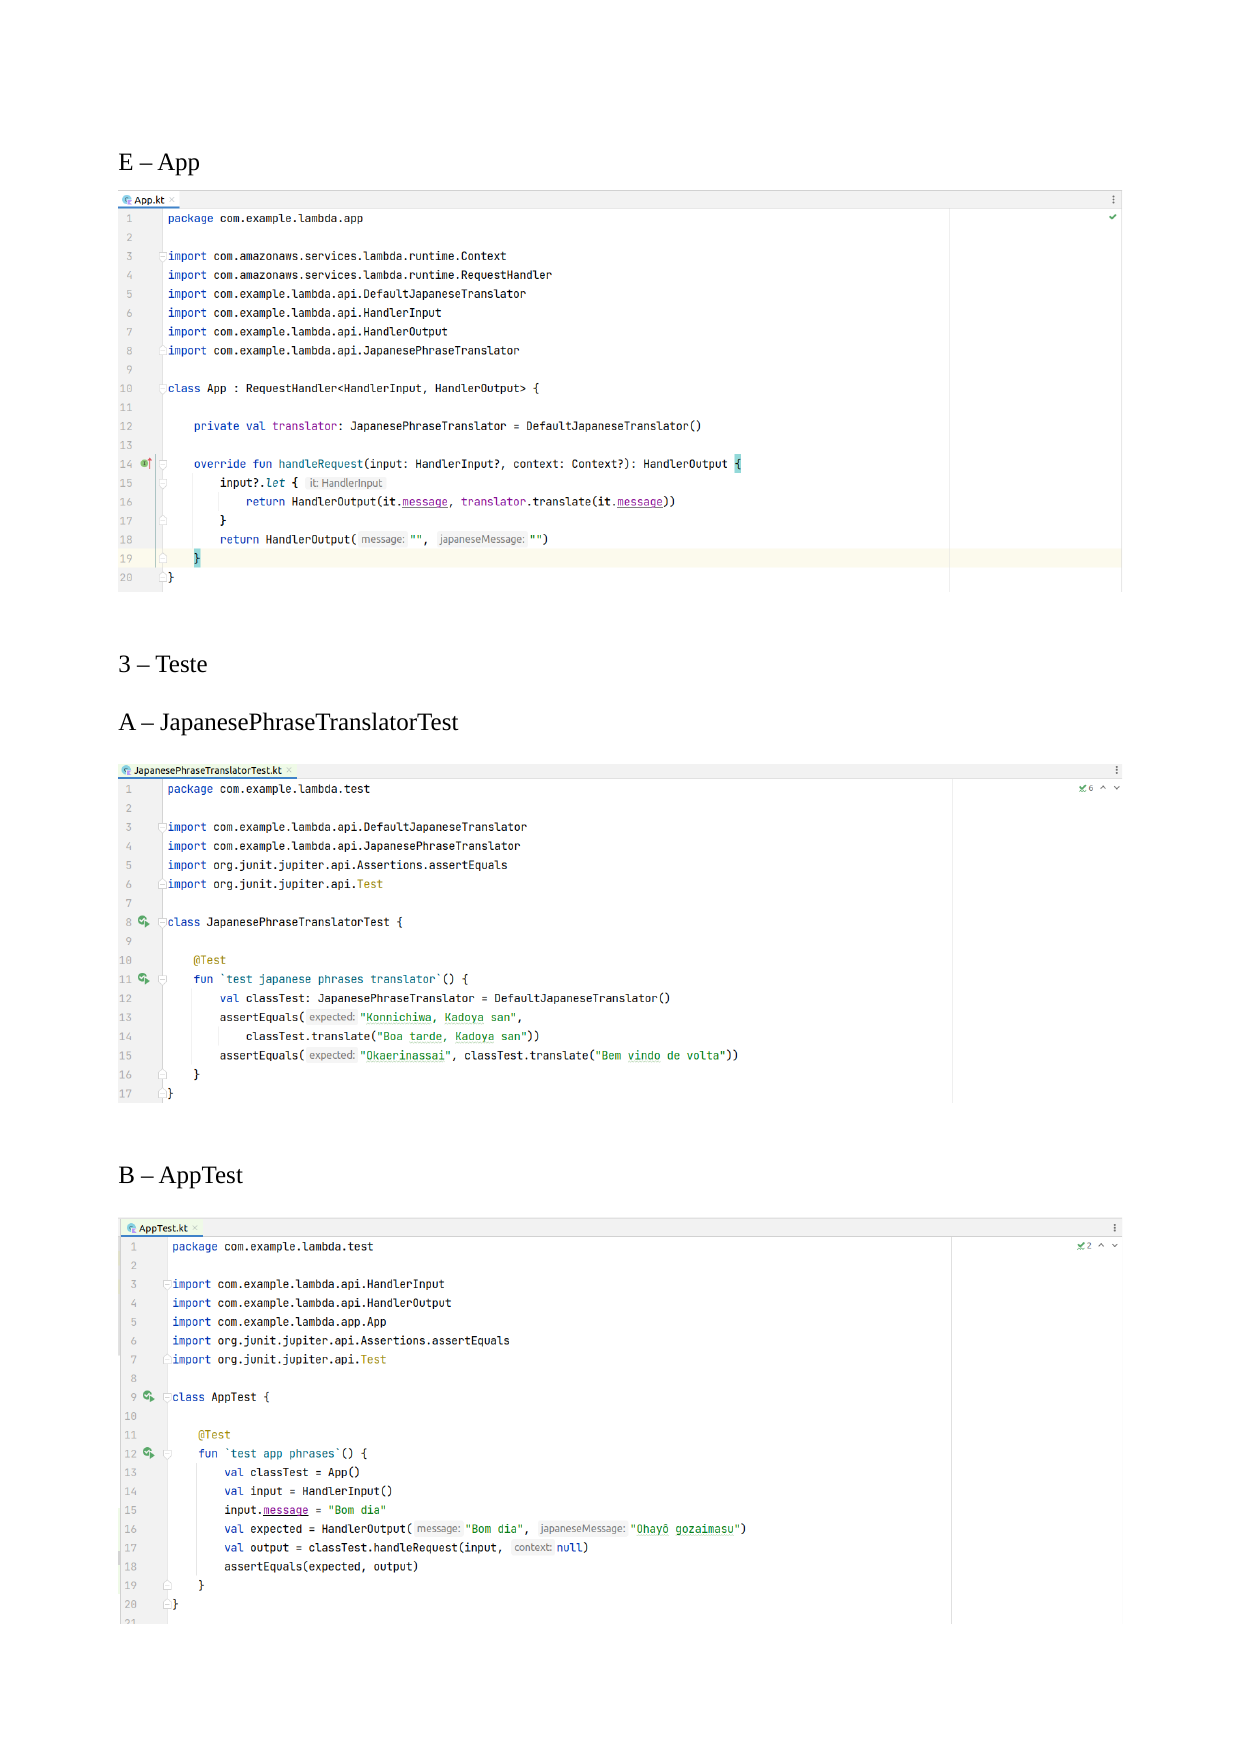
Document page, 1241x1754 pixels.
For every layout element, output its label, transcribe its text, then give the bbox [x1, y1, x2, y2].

text 3 – Teste [118, 649, 1122, 678]
text E – App [118, 147, 1122, 176]
picture [118, 190, 1123, 592]
text B – AppTest [118, 1160, 1122, 1189]
picture [118, 1217, 1123, 1624]
text A – JapanesePhraseTranslatorTest [118, 707, 1122, 735]
picture [118, 764, 1123, 1103]
